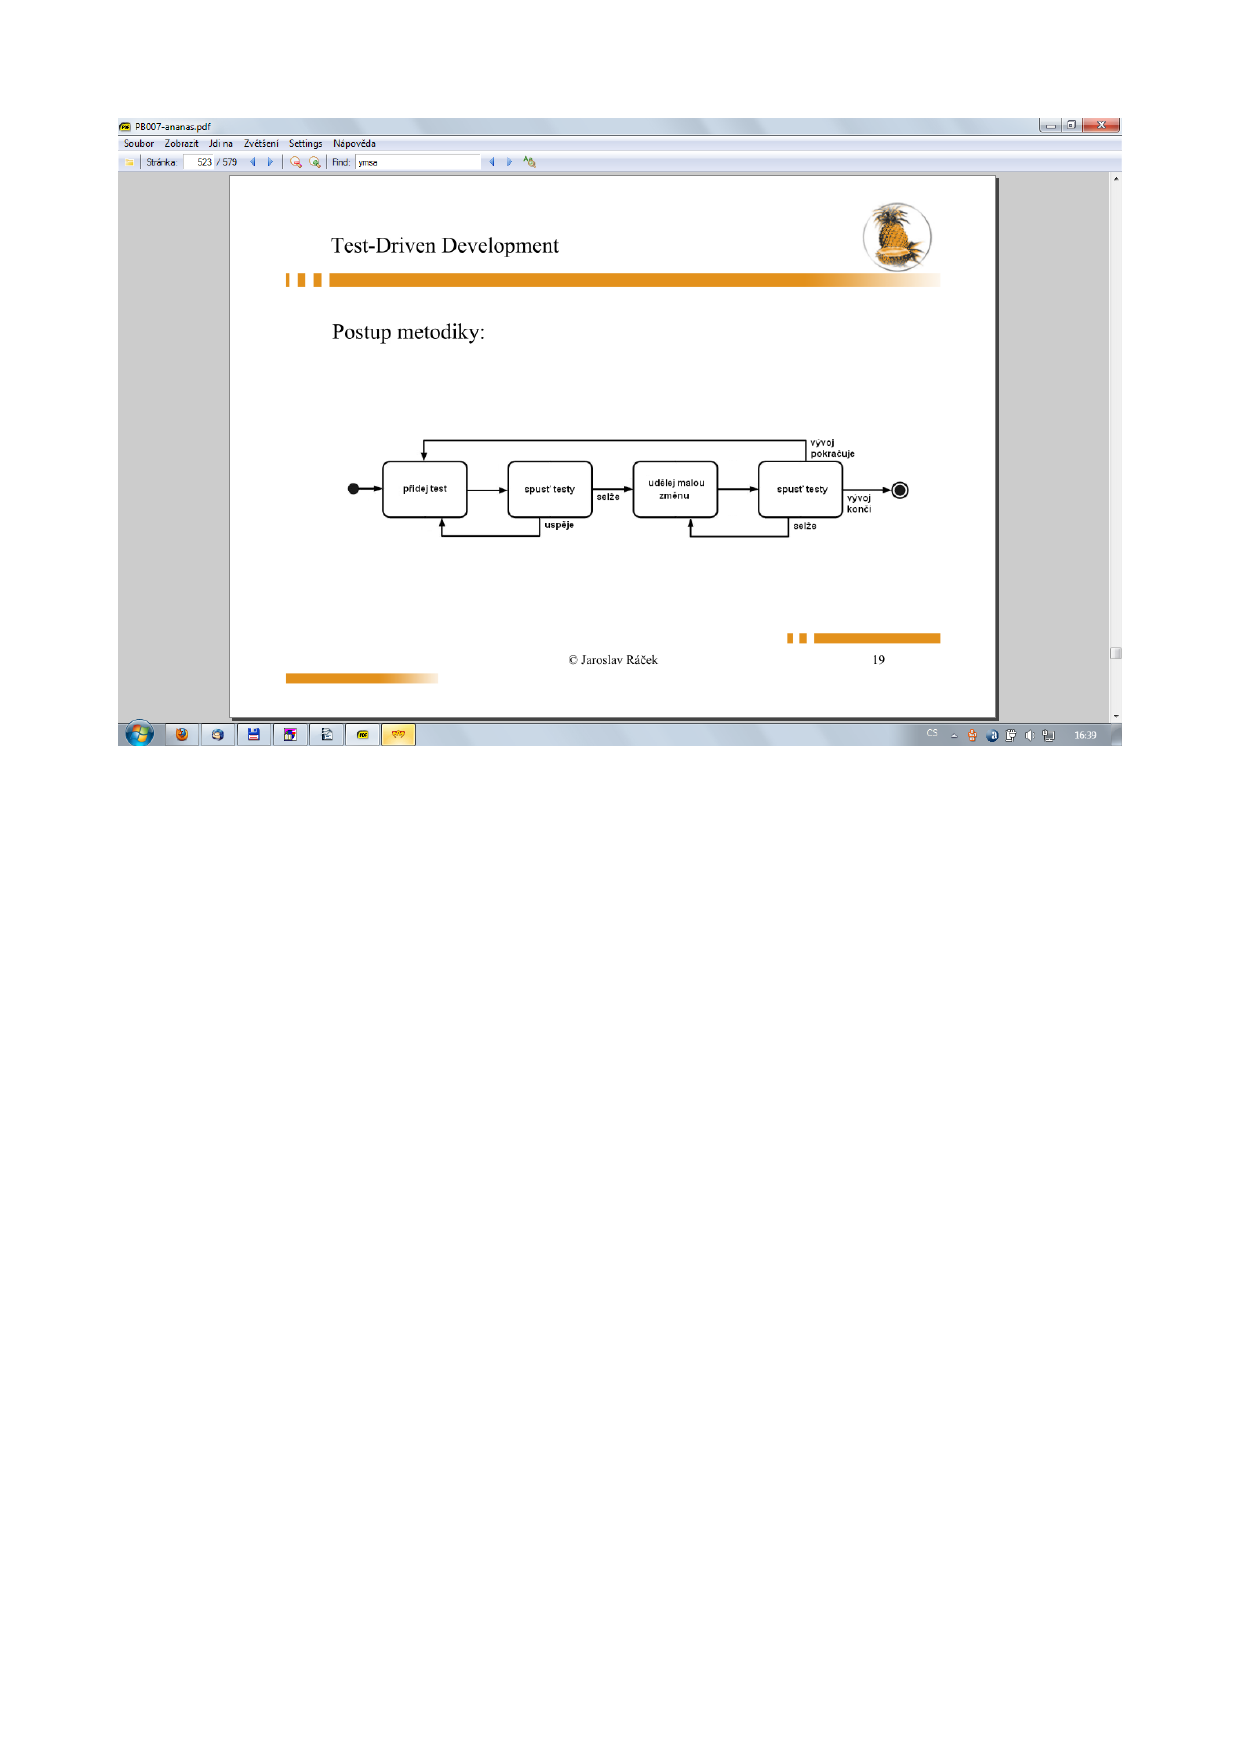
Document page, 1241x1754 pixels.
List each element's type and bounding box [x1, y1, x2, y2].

picture [118, 118, 1122, 746]
